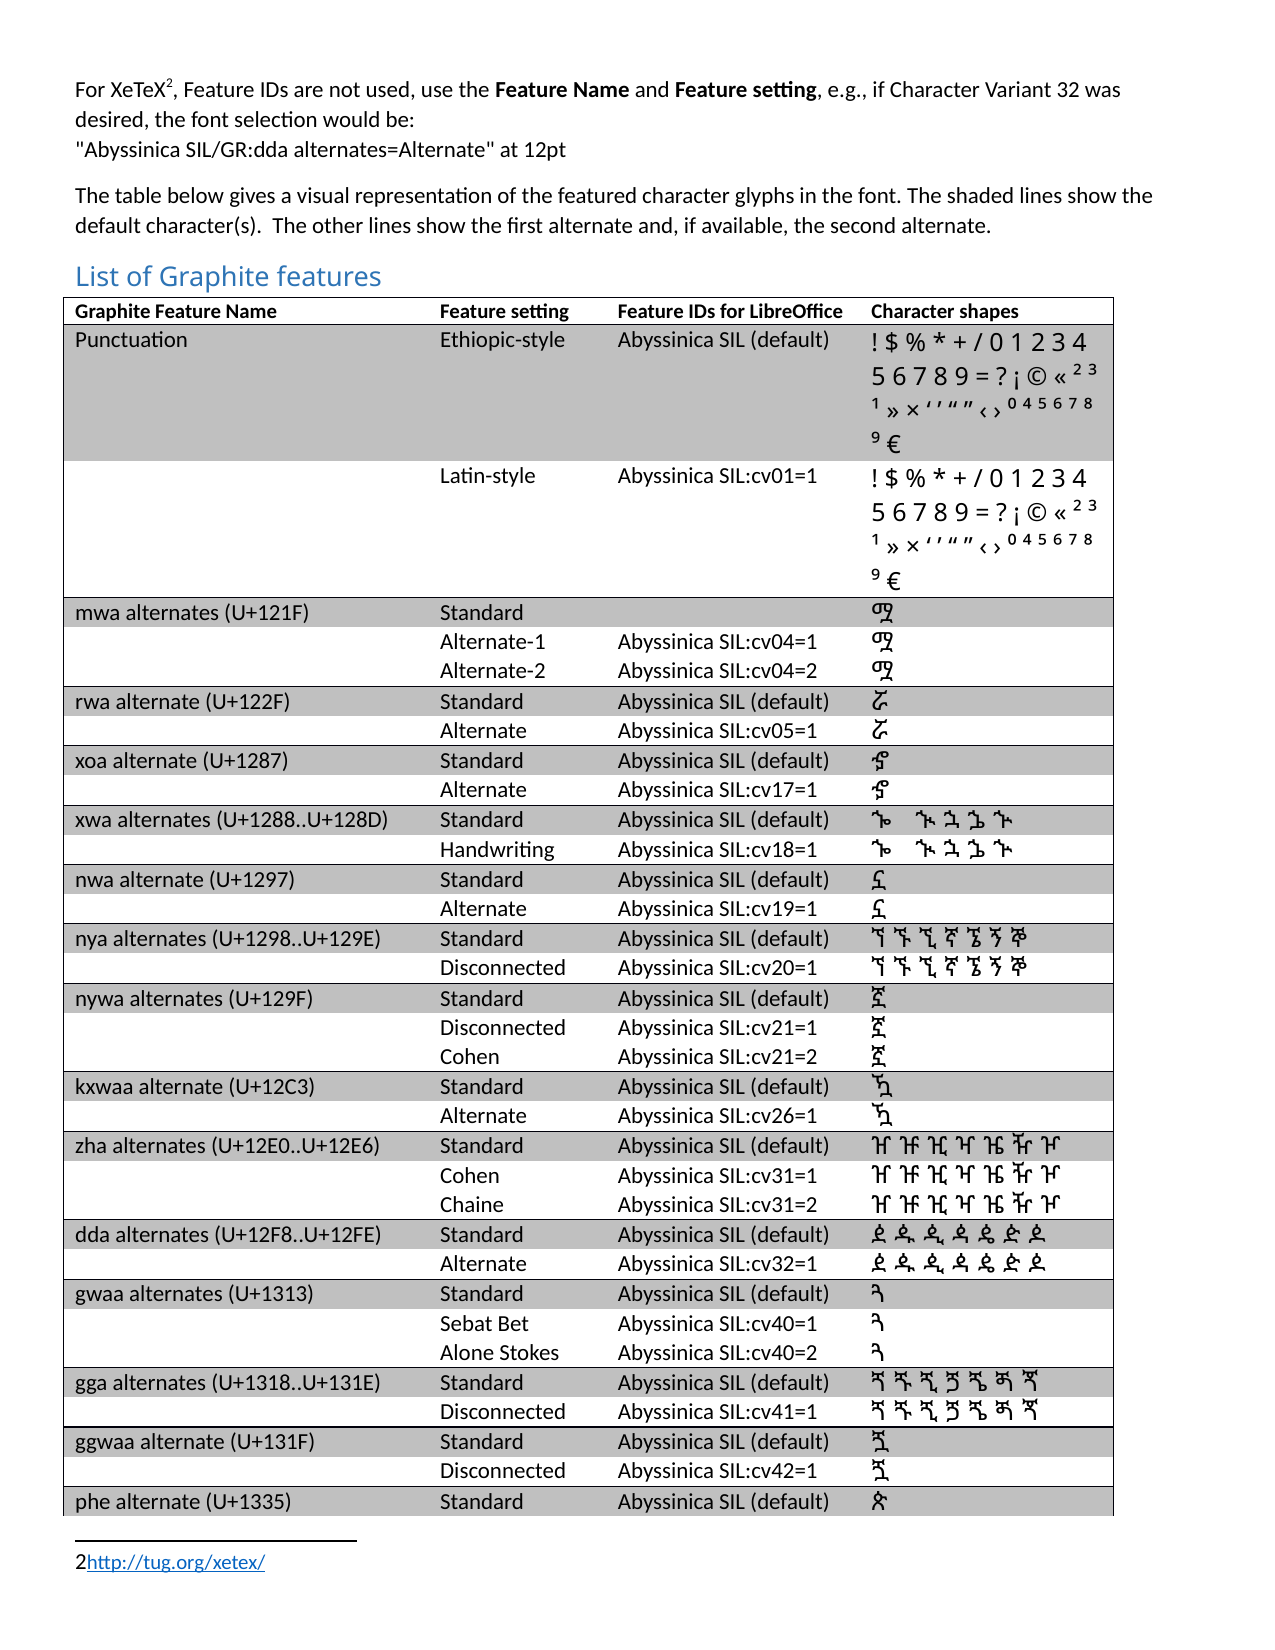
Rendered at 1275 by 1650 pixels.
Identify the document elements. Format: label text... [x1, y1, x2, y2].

table_cell Abyssinica SIL (default) [606, 1428, 859, 1457]
table_cell Abyssinica SIL:cv20=1 [606, 954, 859, 983]
table_cell ጘ ጙ ጚ ጛ ጜ ጝ ጞ [859, 1397, 1113, 1426]
table_cell ዠ ዡ ዢ ዣ ዤ ዥ ዦ [859, 1161, 1113, 1190]
table_cell Latin-style [428, 461, 606, 597]
table_cell Standard [428, 1220, 606, 1249]
table_cell [64, 716, 428, 745]
table_cell [64, 628, 428, 657]
table_cell Disconnected [428, 954, 606, 983]
table_cell ዃ [859, 1072, 1113, 1101]
table_cell gga alternates (U+1318..U+131E) [64, 1368, 428, 1397]
table_cell Disconnected [428, 1457, 606, 1486]
table_cell ዸ ዹ ዺ ዻ ዼ ዽ ዾ [859, 1249, 1113, 1278]
table_cell [64, 657, 428, 686]
table_cell [64, 954, 428, 983]
table_cell [64, 1161, 428, 1190]
table_cell Alternate-1 [428, 628, 606, 657]
table_cell Abyssinica SIL (default) [606, 984, 859, 1013]
table_cell [64, 775, 428, 804]
table_cell Abyssinica SIL (default) [606, 1487, 859, 1516]
table_cell Abyssinica SIL:cv01=1 [606, 461, 859, 597]
table_cell ! $ % * + / 0 1 2 3 4 5 6 7 8 9 = ? ¡ © « ² ³ ¹ » × ‘ ’ “ ” ‹ › ⁰ ⁴ ⁵ ⁶ ⁷ ⁸ ⁹ € [859, 461, 1113, 597]
table_cell ጘ ጙ ጚ ጛ ጜ ጝ ጞ [859, 1368, 1113, 1397]
table_cell Standard [428, 687, 606, 716]
table_cell Abyssinica SIL:cv18=1 [606, 835, 859, 864]
table_cell ዸ ዹ ዺ ዻ ዼ ዽ ዾ [859, 1220, 1113, 1249]
table_cell ኘ ኙ ኚ ኛ ኜ ኝ ኞ [859, 924, 1113, 953]
table_cell rwa alternate (U+122F) [64, 687, 428, 716]
table_cell ኟ [859, 984, 1113, 1013]
table_cell Standard [428, 1280, 606, 1309]
table_cell [606, 598, 859, 627]
table_cell Standard [428, 984, 606, 1013]
table_cell Abyssinica SIL (default) [606, 806, 859, 835]
table_cell Chaine [428, 1190, 606, 1219]
text For XeTeX, Feature IDs are not used, use the Feature Name and Feature setting, e.g., if Character Variant 32 was desired, the font selection would be: "Abyssinica SIL/GR:dda alternates=Alternate" at 12pt [75, 75, 1200, 163]
table_cell ኟ [859, 1042, 1113, 1071]
table_cell phe alternate (U+1335) [64, 1487, 428, 1516]
table_cell Abyssinica SIL:cv21=1 [606, 1013, 859, 1042]
table_cell [64, 1190, 428, 1219]
table_cell ኟ [859, 1013, 1113, 1042]
table_cell Alone Stokes [428, 1338, 606, 1367]
table_cell Abyssinica SIL:cv21=2 [606, 1042, 859, 1071]
table_cell Standard [428, 865, 606, 894]
table_cell [64, 1397, 428, 1426]
table_cell ggwaa alternate (U+131F) [64, 1428, 428, 1457]
table_cell [64, 1457, 428, 1486]
table_cell ኗ [859, 894, 1113, 923]
table_cell [64, 1013, 428, 1042]
table_cell Alternate-2 [428, 657, 606, 686]
subtitle List of Graphite features [75, 258, 1200, 295]
table_cell Standard [428, 924, 606, 953]
table_cell [64, 461, 428, 597]
table_cell Cohen [428, 1161, 606, 1190]
table_cell ጓ [859, 1338, 1113, 1367]
table_cell Abyssinica SIL (default) [606, 687, 859, 716]
table_cell Alternate [428, 775, 606, 804]
table_cell ሟ [859, 628, 1113, 657]
table_cell Abyssinica SIL:cv40=2 [606, 1338, 859, 1367]
table_cell Abyssinica SIL:cv31=2 [606, 1190, 859, 1219]
table_cell ዠ ዡ ዢ ዣ ዤ ዥ ዦ [859, 1190, 1113, 1219]
table_cell Standard [428, 598, 606, 627]
table_cell Abyssinica SIL (default) [606, 1132, 859, 1161]
table_cell Standard [428, 746, 606, 775]
table_cell [64, 1338, 428, 1367]
table_cell Abyssinica SIL (default) [606, 325, 859, 461]
table_cell [64, 835, 428, 864]
table_cell Disconnected [428, 1013, 606, 1042]
table_cell ኗ [859, 865, 1113, 894]
table_cell Abyssinica SIL:cv42=1 [606, 1457, 859, 1486]
table_cell Standard [428, 1072, 606, 1101]
table_cell [64, 1101, 428, 1131]
table_cell ሯ [859, 687, 1113, 716]
table_cell ሟ [859, 598, 1113, 627]
table_header Graphite Feature Name [64, 298, 428, 324]
table_cell Abyssinica SIL (default) [606, 1280, 859, 1309]
table_cell Standard [428, 806, 606, 835]
table_cell Abyssinica SIL (default) [606, 746, 859, 775]
table_cell Cohen [428, 1042, 606, 1071]
table_cell ዠ ዡ ዢ ዣ ዤ ዥ ዦ [859, 1132, 1113, 1161]
table_cell [64, 894, 428, 923]
table_cell xoa alternate (U+1287) [64, 746, 428, 775]
table_cell Abyssinica SIL (default) [606, 924, 859, 953]
table_cell xwa alternates (U+1288..U+128D) [64, 806, 428, 835]
table_cell Abyssinica SIL:cv17=1 [606, 775, 859, 804]
table_cell ኈ ኊ ኋ ኌ ኍ [859, 835, 1113, 864]
table_cell Abyssinica SIL:cv04=1 [606, 628, 859, 657]
text The table below gives a visual representation of the featured character glyphs in the font. The shaded lines show the default character(s). The other lines show the first alternate and, if available, the second alternate. [75, 181, 1200, 239]
table_cell Abyssinica SIL:cv19=1 [606, 894, 859, 923]
table_cell Ethiopic-style [428, 325, 606, 461]
table_cell Disconnected [428, 1397, 606, 1426]
table_cell ኘ ኙ ኚ ኛ ኜ ኝ ኞ [859, 954, 1113, 983]
table_header Feature IDs for LibreOffice [606, 298, 859, 324]
table_cell ሯ [859, 716, 1113, 745]
table_cell ! $ % * + / 0 1 2 3 4 5 6 7 8 9 = ? ¡ © « ² ³ ¹ » × ‘ ’ “ ” ‹ › ⁰ ⁴ ⁵ ⁶ ⁷ ⁸ ⁹ € [859, 325, 1113, 461]
table_cell kxwaa alternate (U+12C3) [64, 1072, 428, 1101]
table_cell ጵ [859, 1487, 1113, 1516]
table_cell ጟ [859, 1428, 1113, 1457]
table_cell ሟ [859, 657, 1113, 686]
table_cell Abyssinica SIL (default) [606, 1072, 859, 1101]
table_cell ኇ [859, 746, 1113, 775]
table_cell Alternate [428, 1101, 606, 1131]
table_cell ጟ [859, 1457, 1113, 1486]
table_cell Alternate [428, 1249, 606, 1278]
table_header Character shapes [859, 298, 1113, 324]
table_cell Punctuation [64, 325, 428, 461]
table_cell Abyssinica SIL:cv04=2 [606, 657, 859, 686]
table_cell Abyssinica SIL (default) [606, 1220, 859, 1249]
table_cell nywa alternates (U+129F) [64, 984, 428, 1013]
table_cell Standard [428, 1132, 606, 1161]
table_cell Standard [428, 1428, 606, 1457]
table_cell Abyssinica SIL (default) [606, 1368, 859, 1397]
table_cell Sebat Bet [428, 1309, 606, 1338]
table_cell [64, 1309, 428, 1338]
table_header Feature setting [428, 298, 606, 324]
table_cell ኇ [859, 775, 1113, 804]
table_cell zha alternates (U+12E0..U+12E6) [64, 1132, 428, 1161]
table_cell Abyssinica SIL:cv26=1 [606, 1101, 859, 1131]
table_cell ጓ [859, 1280, 1113, 1309]
table_cell Abyssinica SIL:cv05=1 [606, 716, 859, 745]
text http://tug.org/xetex/ [75, 1547, 1200, 1575]
table_cell Abyssinica SIL:cv41=1 [606, 1397, 859, 1426]
table_cell mwa alternates (U+121F) [64, 598, 428, 627]
table_cell nya alternates (U+1298..U+129E) [64, 924, 428, 953]
table_cell ዃ [859, 1101, 1113, 1131]
table_cell Standard [428, 1368, 606, 1397]
table_cell dda alternates (U+12F8..U+12FE) [64, 1220, 428, 1249]
table_cell Standard [428, 1487, 606, 1516]
table_cell Handwriting [428, 835, 606, 864]
table_cell nwa alternate (U+1297) [64, 865, 428, 894]
table_cell Alternate [428, 716, 606, 745]
table_cell Abyssinica SIL:cv31=1 [606, 1161, 859, 1190]
table_cell ኈ ኊ ኋ ኌ ኍ [859, 806, 1113, 835]
table_cell ጓ [859, 1309, 1113, 1338]
table_cell [64, 1249, 428, 1278]
table_cell Abyssinica SIL:cv40=1 [606, 1309, 859, 1338]
table_cell Alternate [428, 894, 606, 923]
table_cell Abyssinica SIL:cv32=1 [606, 1249, 859, 1278]
table_cell Abyssinica SIL (default) [606, 865, 859, 894]
table_cell gwaa alternates (U+1313) [64, 1280, 428, 1309]
table_cell [64, 1042, 428, 1071]
